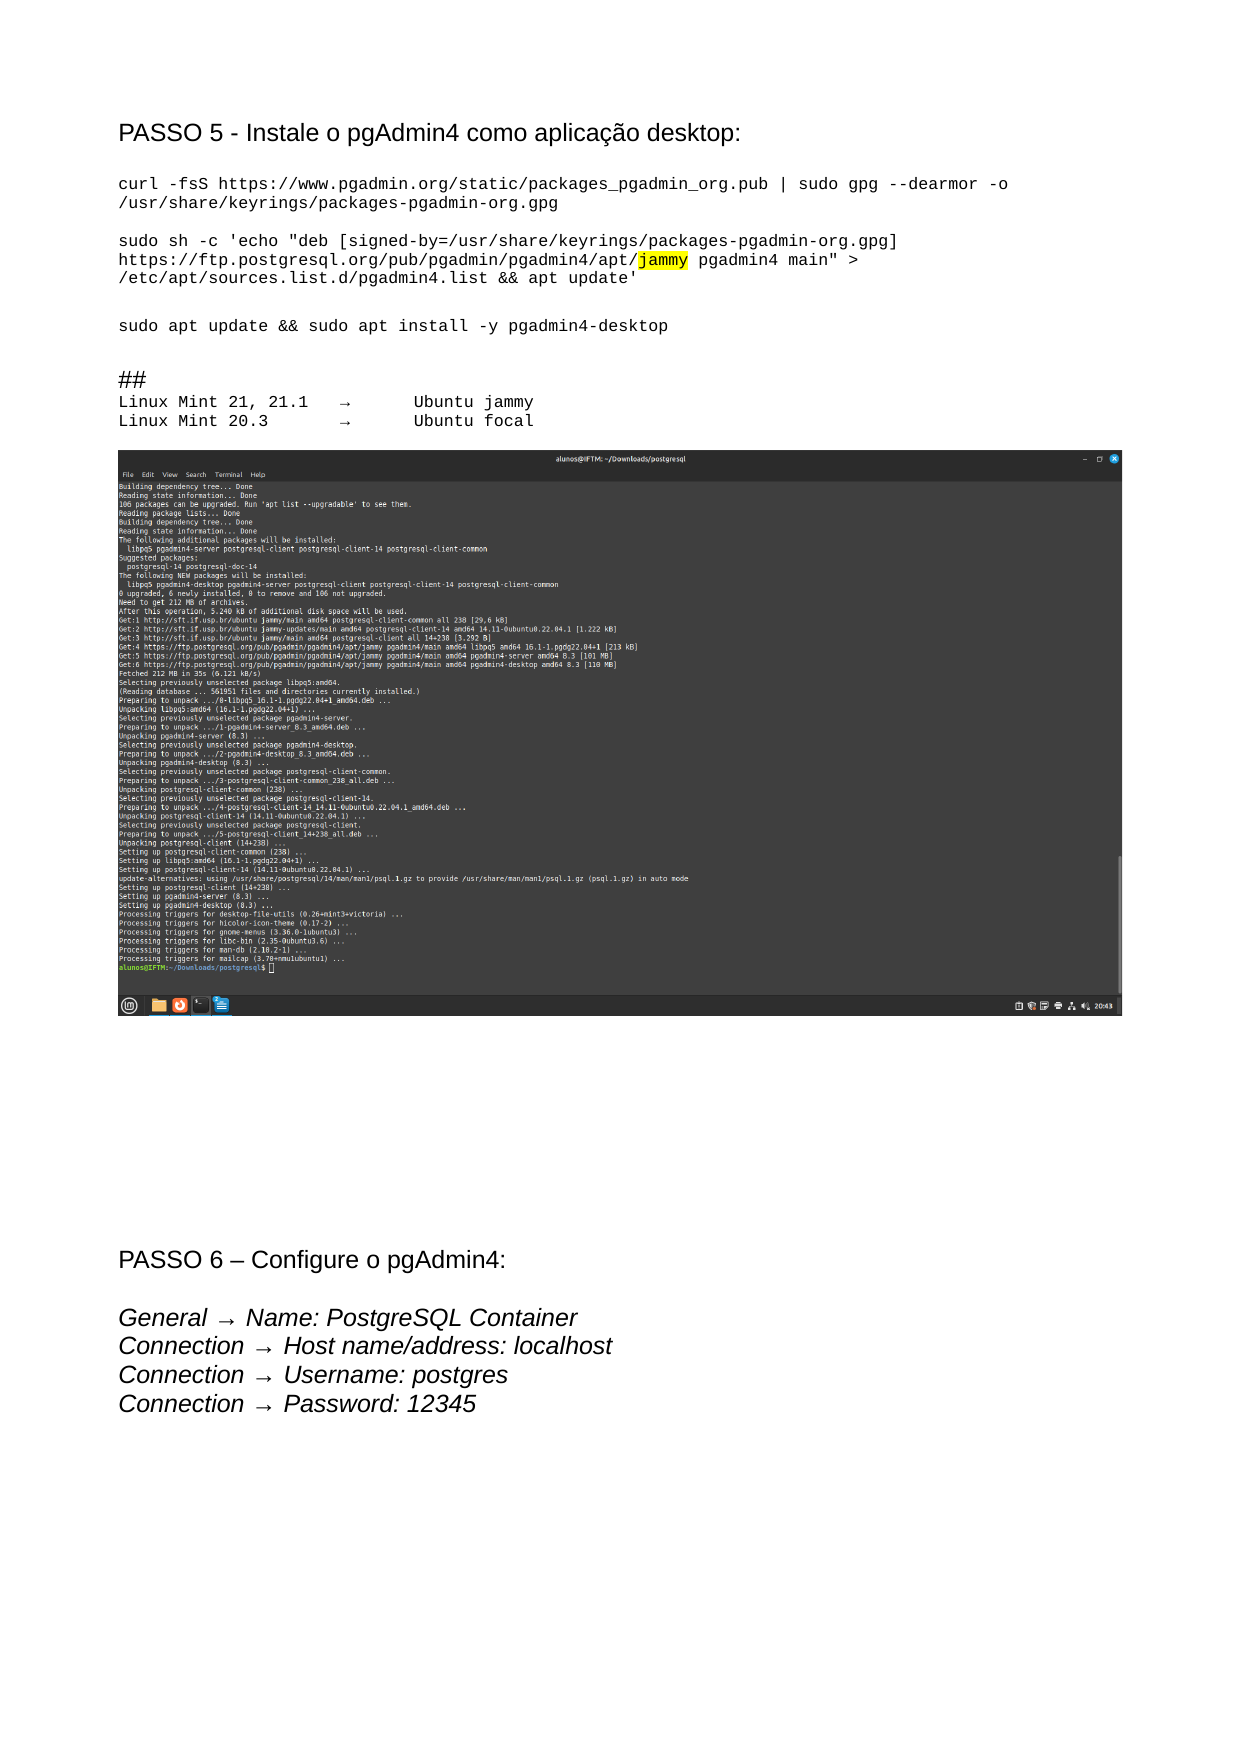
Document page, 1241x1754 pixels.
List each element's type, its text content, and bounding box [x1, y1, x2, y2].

text Connection → Host name/address: localhost [118, 1331, 1122, 1360]
text curl -fsS https://www.pgadmin.org/static/packages_pgadmin_org.pub | sudo gpg --dearmor -o /usr/share/keyrings/packages-pgadmin-org.gpg [118, 176, 1122, 213]
text Linux Mint 20.3 → Ubuntu focal [118, 413, 1122, 432]
text Connection → Password: 12345 [118, 1389, 1122, 1418]
text Connection → Username: postgres [118, 1360, 1122, 1389]
text Linux Mint 21, 21.1 → Ubuntu jammy [118, 394, 1122, 413]
text sudo apt update && sudo apt install -y pgadmin4-desktop [118, 317, 1122, 336]
text General → Name: PostgreSQL Container [118, 1303, 1122, 1331]
text ## [118, 365, 1122, 394]
text sudo sh -c 'echo "deb [signed-by=/usr/share/keyrings/packages-pgadmin-org.gpg] https://ftp.postgresql.org/pub/pgadmin/pgadmin4/apt/jammy pgadmin4 main" > /etc/apt/sources.list.d/pgadmin4.list && apt update' [118, 232, 1122, 289]
text PASSO 5 - Instale o pgAdmin4 como aplicação desktop: [118, 118, 1122, 147]
text PASSO 6 – Configure o pgAdmin4: [118, 1245, 1122, 1274]
picture [118, 450, 1123, 1016]
